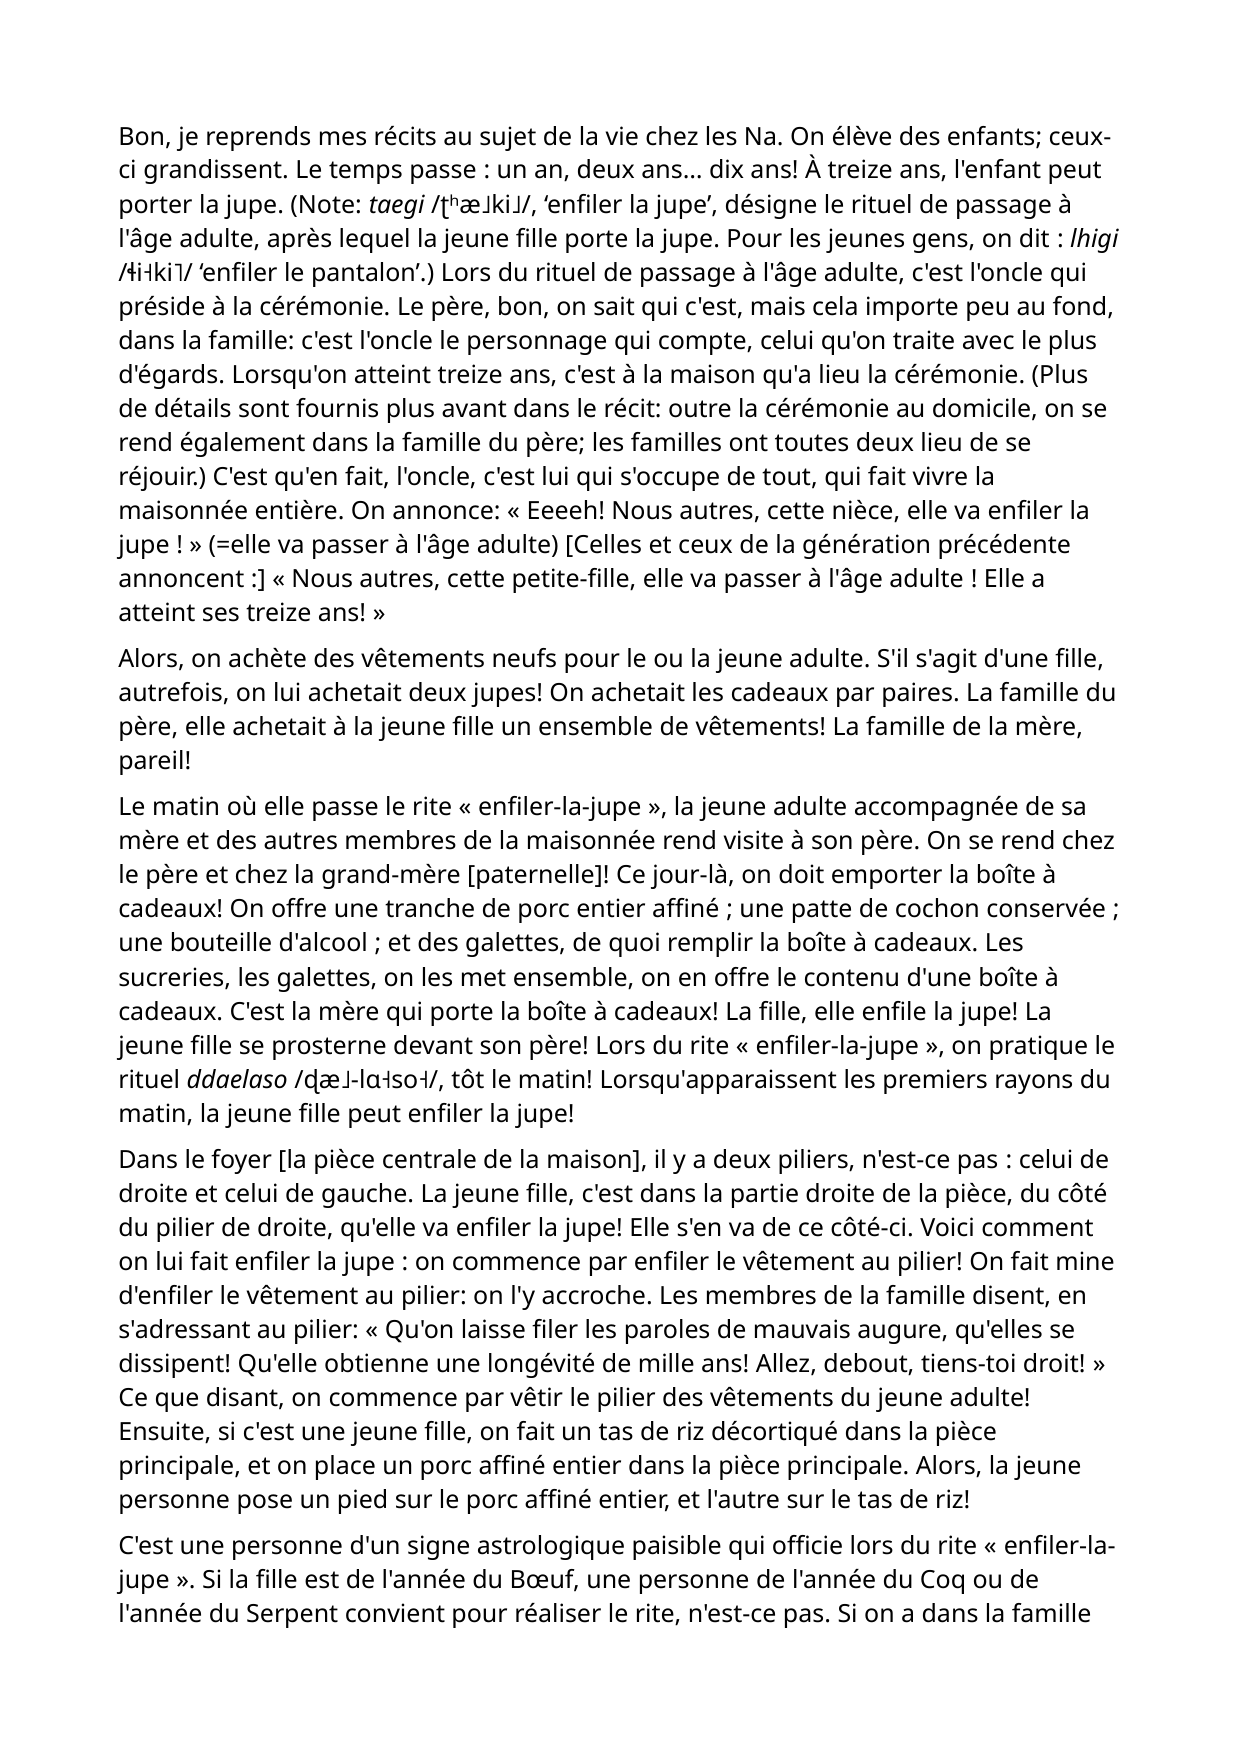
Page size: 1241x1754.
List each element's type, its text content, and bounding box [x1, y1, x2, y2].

text Alors, on achète des vêtements neufs pour le ou la jeune adulte. S'il s'agit d'une fille, autrefois, on lui achetait deux jupes! On achetait les cadeaux par paires. La famille du père, elle achetait à la jeune fille un ensemble de vêtements! La famille de la mère, pareil! [118, 641, 1122, 777]
text C'est une personne d'un signe astrologique paisible qui officie lors du rite « enfiler-la-jupe ». Si la fille est de l'année du Bœuf, une personne de l'année du Coq ou de l'année du Serpent convient pour réaliser le rite, n'est-ce pas. Si on a dans la famille [118, 1528, 1122, 1630]
text Le matin où elle passe le rite « enfiler-la-jupe », la jeune adulte accompagnée de sa mère et des autres membres de la maisonnée rend visite à son père. On se rend chez le père et chez la grand-mère [paternelle]! Ce jour-là, on doit emporter la boîte à cadeaux! On offre une tranche de porc entier affiné ; une patte de cochon conservée ; une bouteille d'alcool ; et des galettes, de quoi remplir la boîte à cadeaux. Les sucreries, les galettes, on les met ensemble, on en offre le contenu d'une boîte à cadeaux. C'est la mère qui porte la boîte à cadeaux! La fille, elle enfile la jupe! La jeune fille se prosterne devant son père! Lors du rite « enfiler-la-jupe », on pratique le rituel ddaelaso /ɖæ˩-lɑ˧so˧/, tôt le matin! Lorsqu'apparaissent les premiers rayons du matin, la jeune fille peut enfiler la jupe! [118, 789, 1122, 1129]
text Dans le foyer [la pièce centrale de la maison], il y a deux piliers, n'est-ce pas : celui de droite et celui de gauche. La jeune fille, c'est dans la partie droite de la pièce, du côté du pilier de droite, qu'elle va enfiler la jupe! Elle s'en va de ce côté-ci. Voici comment on lui fait enfiler la jupe : on commence par enfiler le vêtement au pilier! On fait mine d'enfiler le vêtement au pilier: on l'y accroche. Les membres de la famille disent, en s'adressant au pilier: « Qu'on laisse filer les paroles de mauvais augure, qu'elles se dissipent! Qu'elle obtienne une longévité de mille ans! Allez, debout, tiens-toi droit! » Ce que disant, on commence par vêtir le pilier des vêtements du jeune adulte! Ensuite, si c'est une jeune fille, on fait un tas de riz décortiqué dans la pièce principale, et on place un porc affiné entier dans la pièce principale. Alors, la jeune personne pose un pied sur le porc affiné entier, et l'autre sur le tas de riz! [118, 1141, 1122, 1516]
text Bon, je reprends mes récits au sujet de la vie chez les Na. On élève des enfants; ceux-ci grandissent. Le temps passe : un an, deux ans… dix ans! À treize ans, l'enfant peut porter la jupe. (Note: taegi /ʈʰæ˩ki˩/, ‘enfiler la jupe’, désigne le rituel de passage à l'âge adulte, après lequel la jeune fille porte la jupe. Pour les jeunes gens, on dit : lhigi /ɬi˧ki˥/ ‘enfiler le pantalon’.) Lors du rituel de passage à l'âge adulte, c'est l'oncle qui préside à la cérémonie. Le père, bon, on sait qui c'est, mais cela importe peu au fond, dans la famille: c'est l'oncle le personnage qui compte, celui qu'on traite avec le plus d'égards. Lorsqu'on atteint treize ans, c'est à la maison qu'a lieu la cérémonie. (Plus de détails sont fournis plus avant dans le récit: outre la cérémonie au domicile, on se rend également dans la famille du père; les familles ont toutes deux lieu de se réjouir.) C'est qu'en fait, l'oncle, c'est lui qui s'occupe de tout, qui fait vivre la maisonnée entière. On annonce: « Eeeeh! Nous autres, cette nièce, elle va enfiler la jupe ! » (=elle va passer à l'âge adulte) [Celles et ceux de la génération précédente annoncent :] « Nous autres, cette petite-fille, elle va passer à l'âge adulte ! Elle a atteint ses treize ans! » [118, 118, 1122, 629]
